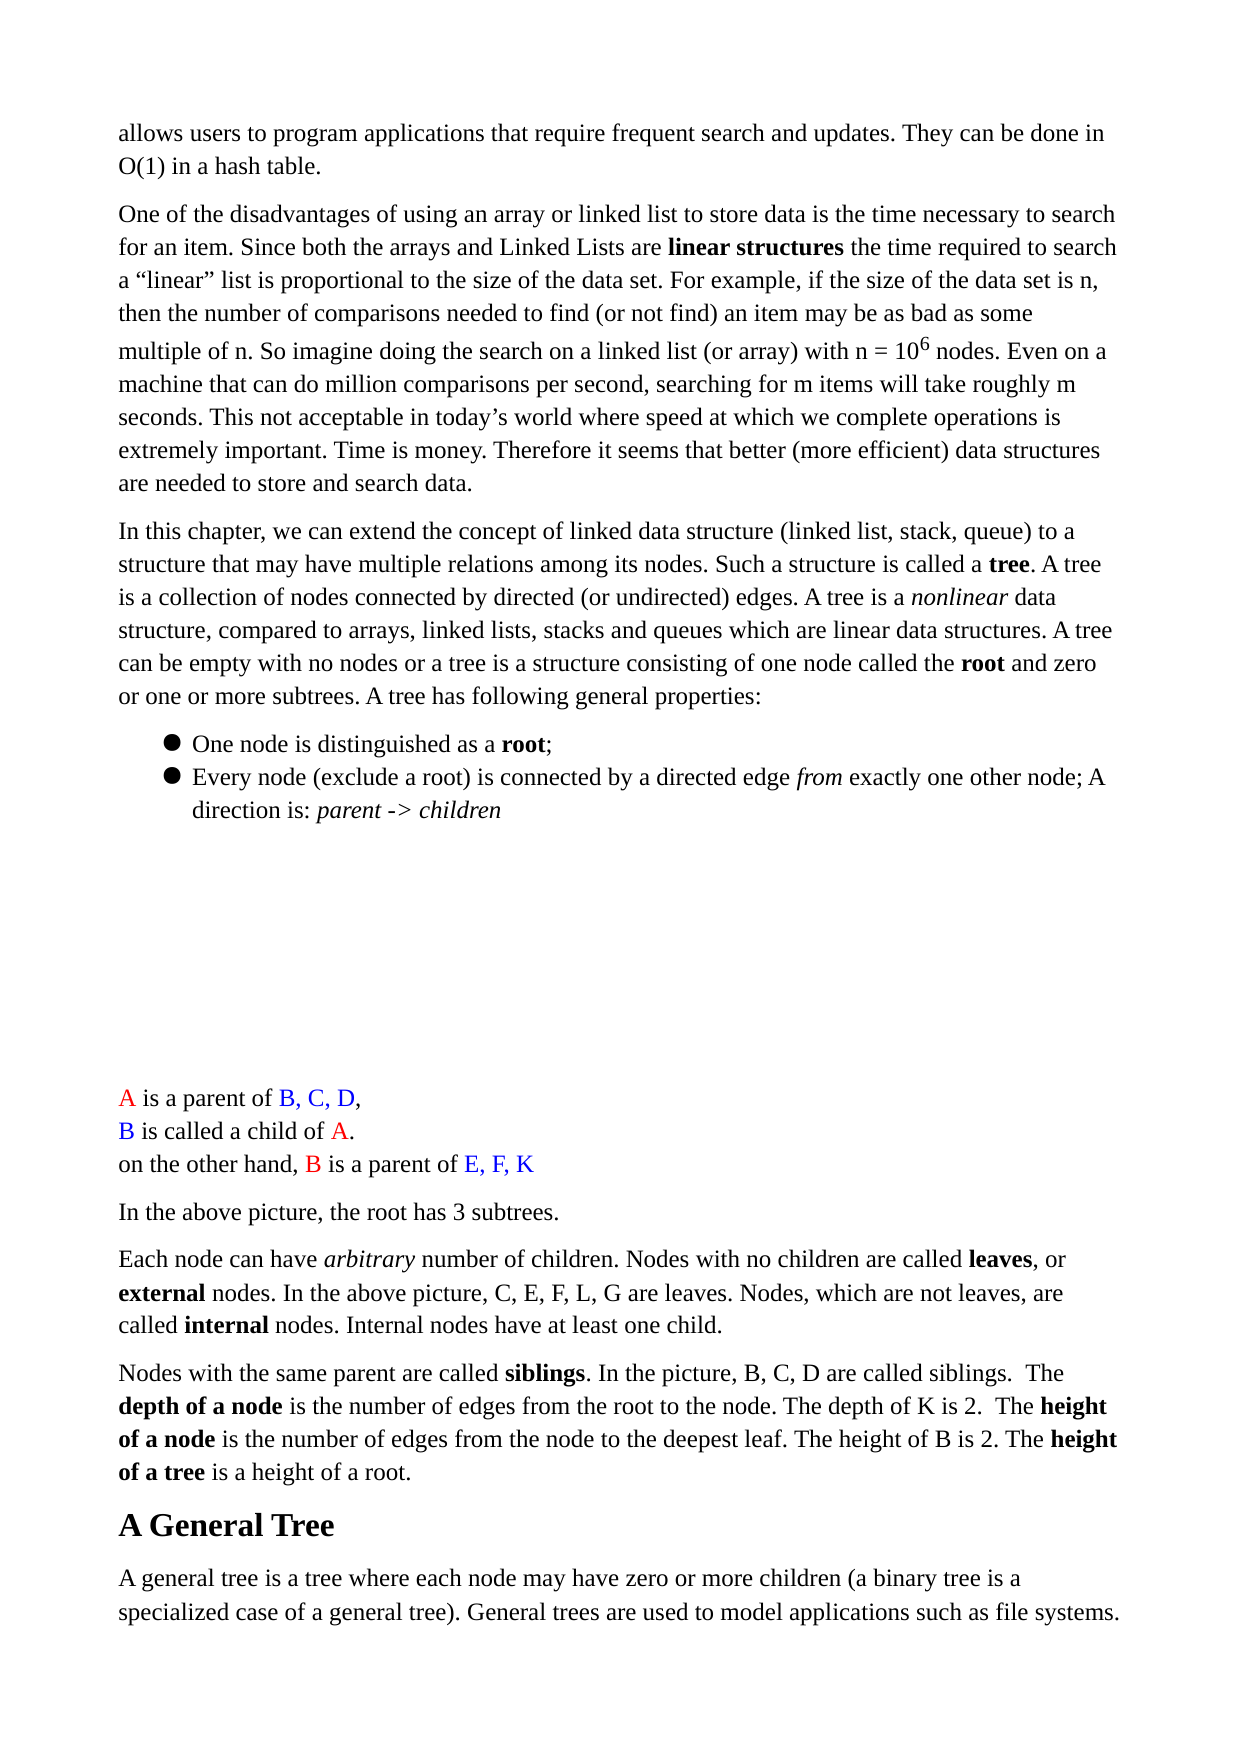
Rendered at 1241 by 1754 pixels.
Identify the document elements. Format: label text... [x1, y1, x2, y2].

text In the above picture, the root has 3 subtrees. [118, 1197, 1122, 1226]
text A General Tree [118, 1505, 1122, 1543]
text A general tree is a tree where each node may have zero or more children (a binary tree is a specialized case of a general tree). General trees are used to model applications such as file systems. [118, 1563, 1122, 1625]
list Every node (exclude a root) is connected by a directed edge from exactly one other node; A direction is: parent -> children [162, 762, 1122, 1064]
text One of the disadvantages of using an array or linked list to store data is the time necessary to search for an item. Since both the arrays and Linked Lists are linear structures the time required to search a “linear” list is proportional to the size of the data set. For example, if the size of the data set is n, then the number of comparisons needed to find (or not find) an item may be as bad as some multiple of n. So imagine doing the search on a linked list (or array) with n = 106 nodes. Even on a machine that can do million comparisons per second, searching for m items will take roughly m seconds. This not acceptable in today’s world where speed at which we complete operations is extremely important. Time is money. Therefore it seems that better (more efficient) data structures are needed to store and search data. [118, 199, 1122, 497]
text Nodes with the same parent are called siblings. In the picture, B, C, D are called siblings. The depth of a node is the number of edges from the root to the node. The depth of K is 2. The height of a node is the number of edges from the node to the deepest leaf. The height of B is 2. The height of a tree is a height of a root. [118, 1358, 1122, 1486]
list One node is distinguished as a root; [162, 729, 1122, 757]
text In this chapter, we can extend the concept of linked data structure (linked list, stack, queue) to a structure that may have multiple relations among its nodes. Such a structure is called a tree. A tree is a collection of nodes connected by directed (or undirected) edges. A tree is a nonlinear data structure, compared to arrays, linked lists, stacks and queues which are linear data structures. A tree can be empty with no nodes or a tree is a structure consisting of one node called the root and zero or one or more subtrees. A tree has following general properties: [118, 516, 1122, 710]
text allows users to program applications that require frequent search and updates. They can be done in O(1) in a hash table. [118, 118, 1122, 180]
text A is a parent of B, C, D, B is called a child of A. on the other hand, B is a parent of E, F, K [118, 1083, 1122, 1178]
text Each node can have arbitrary number of children. Nodes with no children are called leaves, or external nodes. In the above picture, C, E, F, L, G are leaves. Nodes, which are not leaves, are called internal nodes. Internal nodes have at least one child. [118, 1244, 1122, 1339]
